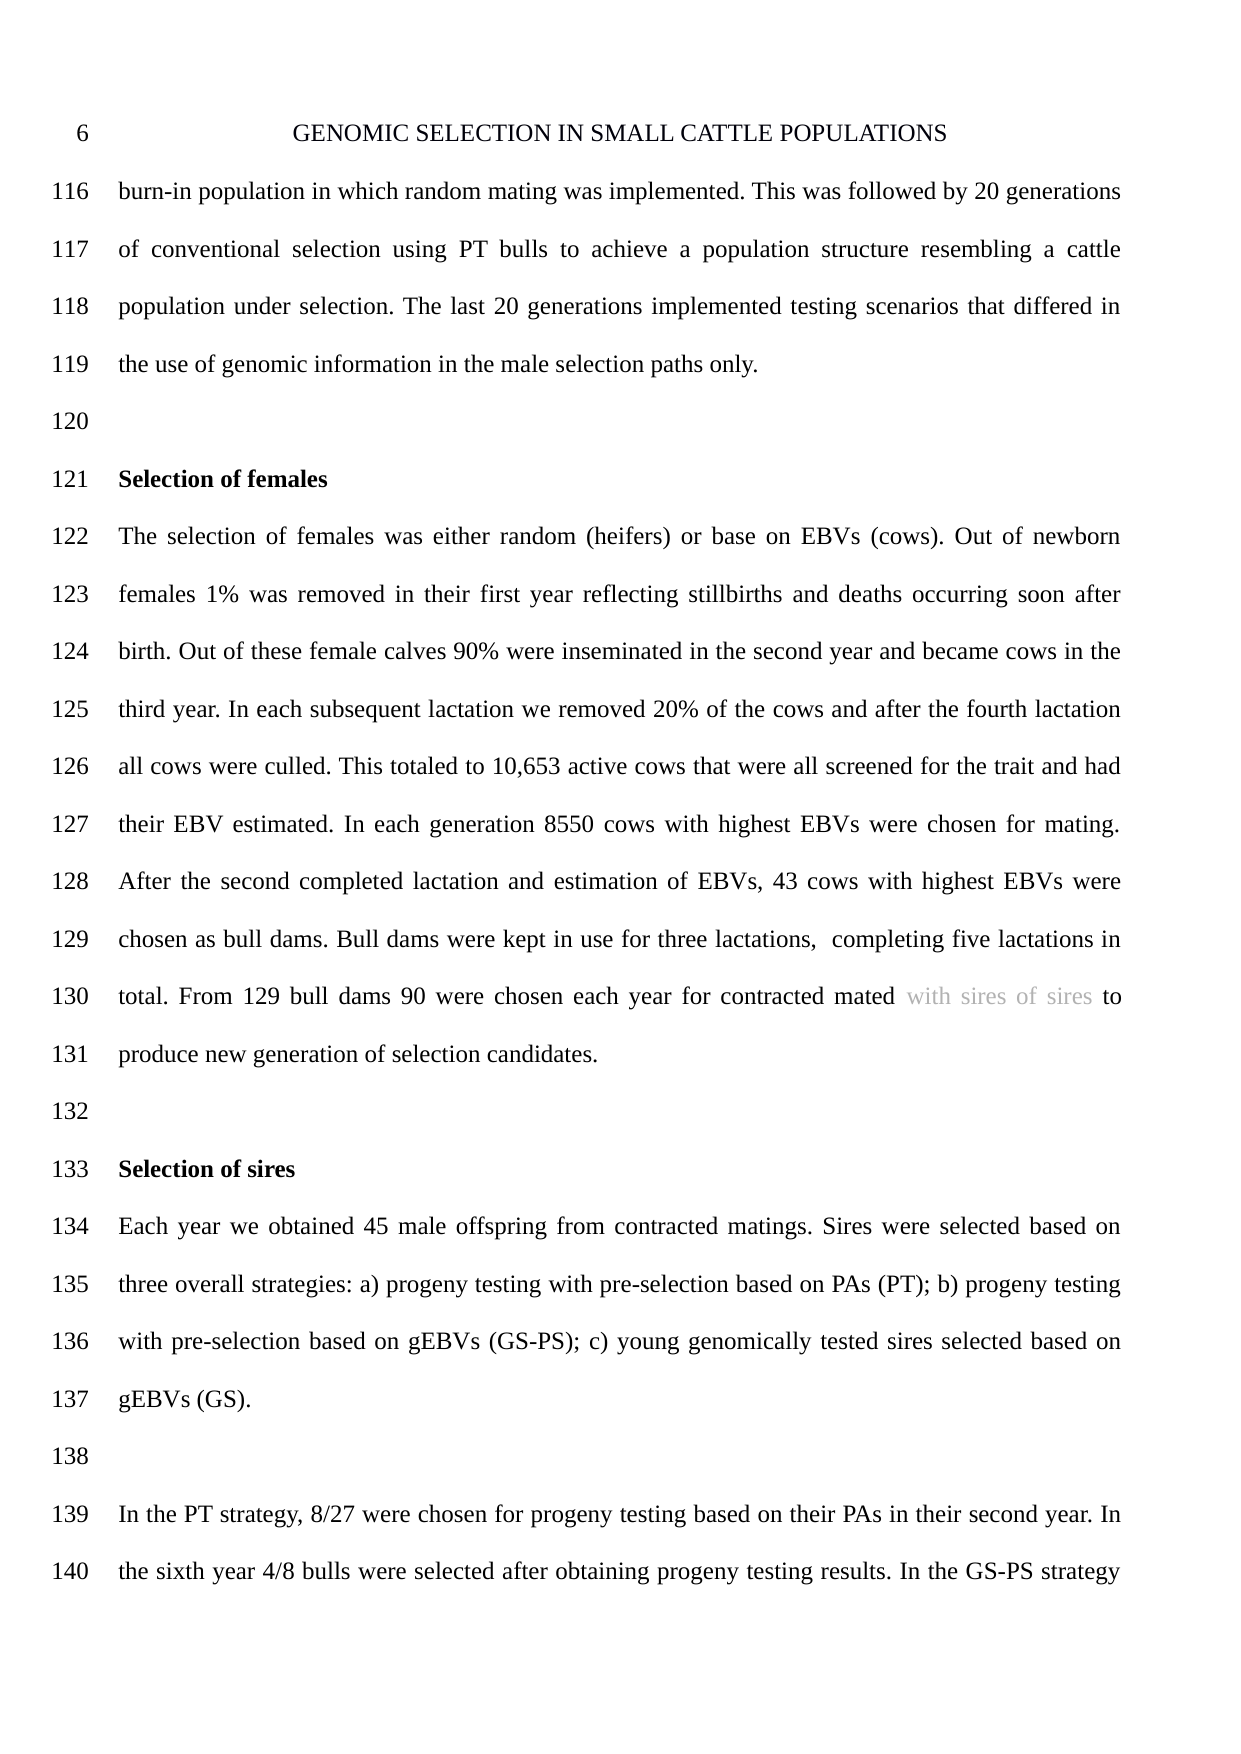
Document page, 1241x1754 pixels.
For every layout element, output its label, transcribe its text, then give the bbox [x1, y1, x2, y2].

text burn-in population in which random mating was implemented. This was followed by 20 generations of conventional selection using PT bulls to achieve a population structure resembling a cattle population under selection. The last 20 generations implemented testing scenarios that differed in the use of genomic information in the male selection paths only. [118, 176, 1122, 378]
text Selection of sires [118, 1154, 1122, 1183]
text Each year we obtained 45 male offspring from contracted matings. Sires were selected based on three overall strategies: a) progeny testing with pre-selection based on PAs (PT); b) progeny testing with pre-selection based on gEBVs (GS-PS); c) young genomically tested sires selected based on gEBVs (GS). [118, 1211, 1122, 1413]
text The selection of females was either random (heifers) or base on EBVs (cows). Out of newborn females 1% was removed in their first year reflecting stillbirths and deaths occurring soon after birth. Out of these female calves 90% were inseminated in the second year and became cows in the third year. In each subsequent lactation we removed 20% of the cows and after the fourth lactation all cows were culled. This totaled to 10,653 active cows that were all screened for the trait and had their EBV estimated. In each generation 8550 cows with highest EBVs were chosen for mating. After the second completed lactation and estimation of EBVs, 43 cows with highest EBVs were chosen as bull dams. Bull dams were kept in use for three lactations, completing five lactations in total. From 129 bull dams 90 were chosen each year for contracted mated with sires of sires to produce new generation of selection candidates. [118, 521, 1122, 1068]
text Selection of females [118, 464, 1122, 493]
text In the PT strategy, 8/27 were chosen for progeny testing based on their PAs in their second year. In the sixth year 4/8 bulls were selected after obtaining progeny testing results. In the GS-PS strategy [118, 1499, 1122, 1585]
